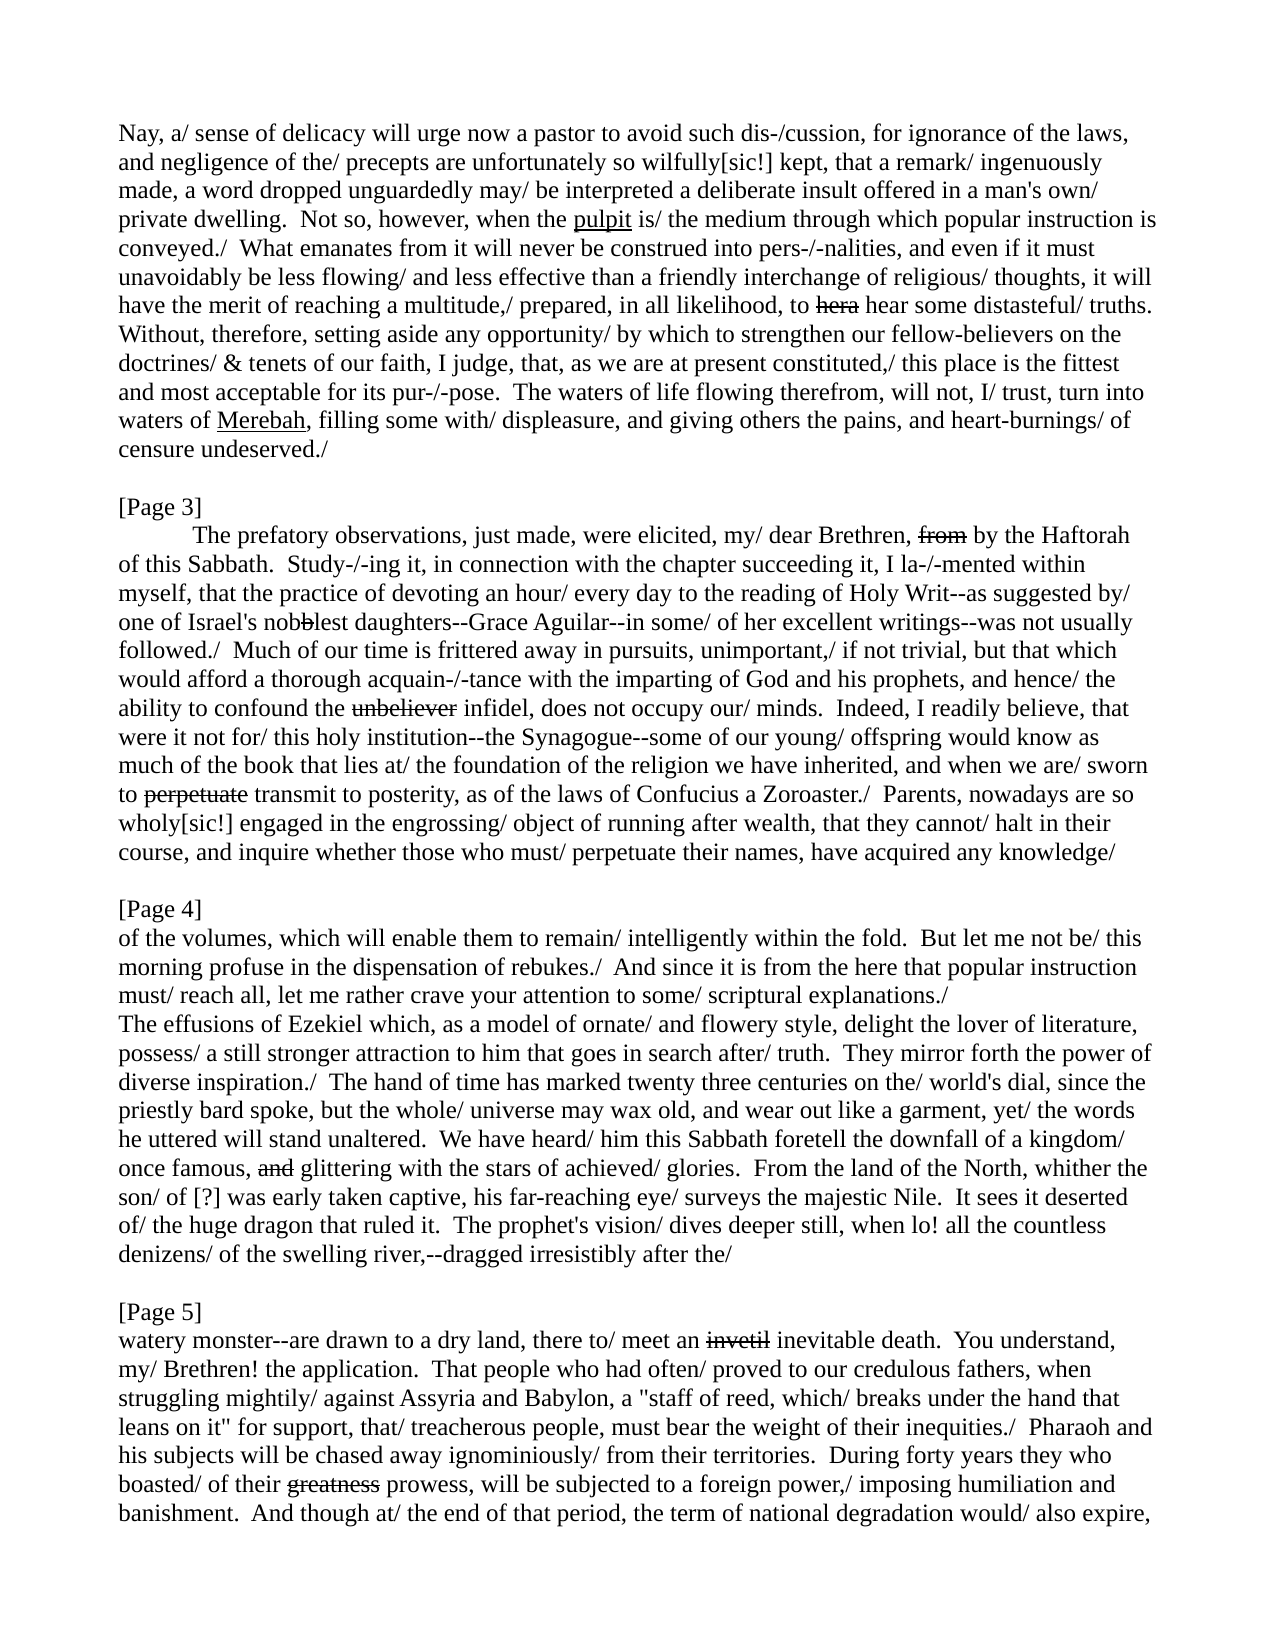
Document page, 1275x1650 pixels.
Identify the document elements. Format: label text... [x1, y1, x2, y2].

text [Page 3] [118, 492, 1157, 521]
text The prefatory observations, just made, were elicited, my/ dear Brethren, from by the Haftorah of this Sabbath. Study-/-ing it, in connection with the chapter succeeding it, I la-/-mented within myself, that the practice of devoting an hour/ every day to the reading of Holy Writ--as suggested by/ one of Israel's nobblest daughters--Grace Aguilar--in some/ of her excellent writings--was not usually followed./ Much of our time is frittered away in pursuits, unimportant,/ if not trivial, but that which would afford a thorough acquain-/-tance with the imparting of God and his prophets, and hence/ the ability to confound the unbeliever infidel, does not occupy our/ minds. Indeed, I readily believe, that were it not for/ this holy institution--the Synagogue--some of our young/ offspring would know as much of the book that lies at/ the foundation of the religion we have inherited, and when we are/ sworn to perpetuate transmit to posterity, as of the laws of Confucius a Zoroaster./ Parents, nowadays are so wholy[sic!] engaged in the engrossing/ object of running after wealth, that they cannot/ halt in their course, and inquire whether those who must/ perpetuate their names, have acquired any knowledge/ [118, 521, 1157, 866]
text watery monster--are drawn to a dry land, there to/ meet an invetil inevitable death. You understand, my/ Brethren! the application. That people who had often/ proved to our credulous fathers, when struggling mightily/ against Assyria and Babylon, a "staff of reed, which/ breaks under the hand that leans on it" for support, that/ treacherous people, must bear the weight of their inequities./ Pharaoh and his subjects will be chased away ignominiously/ from their territories. During forty years they who boasted/ of their greatness prowess, will be subjected to a foreign power,/ imposing humiliation and banishment. And though at/ the end of that period, the term of national degradation would/ also expire, [118, 1326, 1157, 1527]
text [Page 5] [118, 1297, 1157, 1326]
text Nay, a/ sense of delicacy will urge now a pastor to avoid such dis-/cussion, for ignorance of the laws, and negligence of the/ precepts are unfortunately so wilfully[sic!] kept, that a remark/ ingenuously made, a word dropped unguardedly may/ be interpreted a deliberate insult offered in a man's own/ private dwelling. Not so, however, when the pulpit is/ the medium through which popular instruction is conveyed./ What emanates from it will never be construed into pers-/-nalities, and even if it must unavoidably be less flowing/ and less effective than a friendly interchange of religious/ thoughts, it will have the merit of reaching a multitude,/ prepared, in all likelihood, to hera hear some distasteful/ truths. Without, therefore, setting aside any opportunity/ by which to strengthen our fellow-believers on the doctrines/ & tenets of our faith, I judge, that, as we are at present constituted,/ this place is the fittest and most acceptable for its pur-/-pose. The waters of life flowing therefrom, will not, I/ trust, turn into waters of Merebah, filling some with/ displeasure, and giving others the pains, and heart-burnings/ of censure undeserved./ [118, 118, 1157, 463]
text of the volumes, which will enable them to remain/ intelligently within the fold. But let me not be/ this morning profuse in the dispensation of rebukes./ And since it is from the here that popular instruction must/ reach all, let me rather crave your attention to some/ scriptural explanations./ [118, 923, 1157, 1009]
text [Page 4] [118, 894, 1157, 923]
text The effusions of Ezekiel which, as a model of ornate/ and flowery style, delight the lover of literature, possess/ a still stronger attraction to him that goes in search after/ truth. They mirror forth the power of diverse inspiration./ The hand of time has marked twenty three centuries on the/ world's dial, since the priestly bard spoke, but the whole/ universe may wax old, and wear out like a garment, yet/ the words he uttered will stand unaltered. We have heard/ him this Sabbath foretell the downfall of a kingdom/ once famous, and glittering with the stars of achieved/ glories. From the land of the North, whither the son/ of [?] was early taken captive, his far-reaching eye/ surveys the majestic Nile. It sees it deserted of/ the huge dragon that ruled it. The prophet's vision/ dives deeper still, when lo! all the countless denizens/ of the swelling river,--dragged irresistibly after the/ [118, 1009, 1157, 1268]
